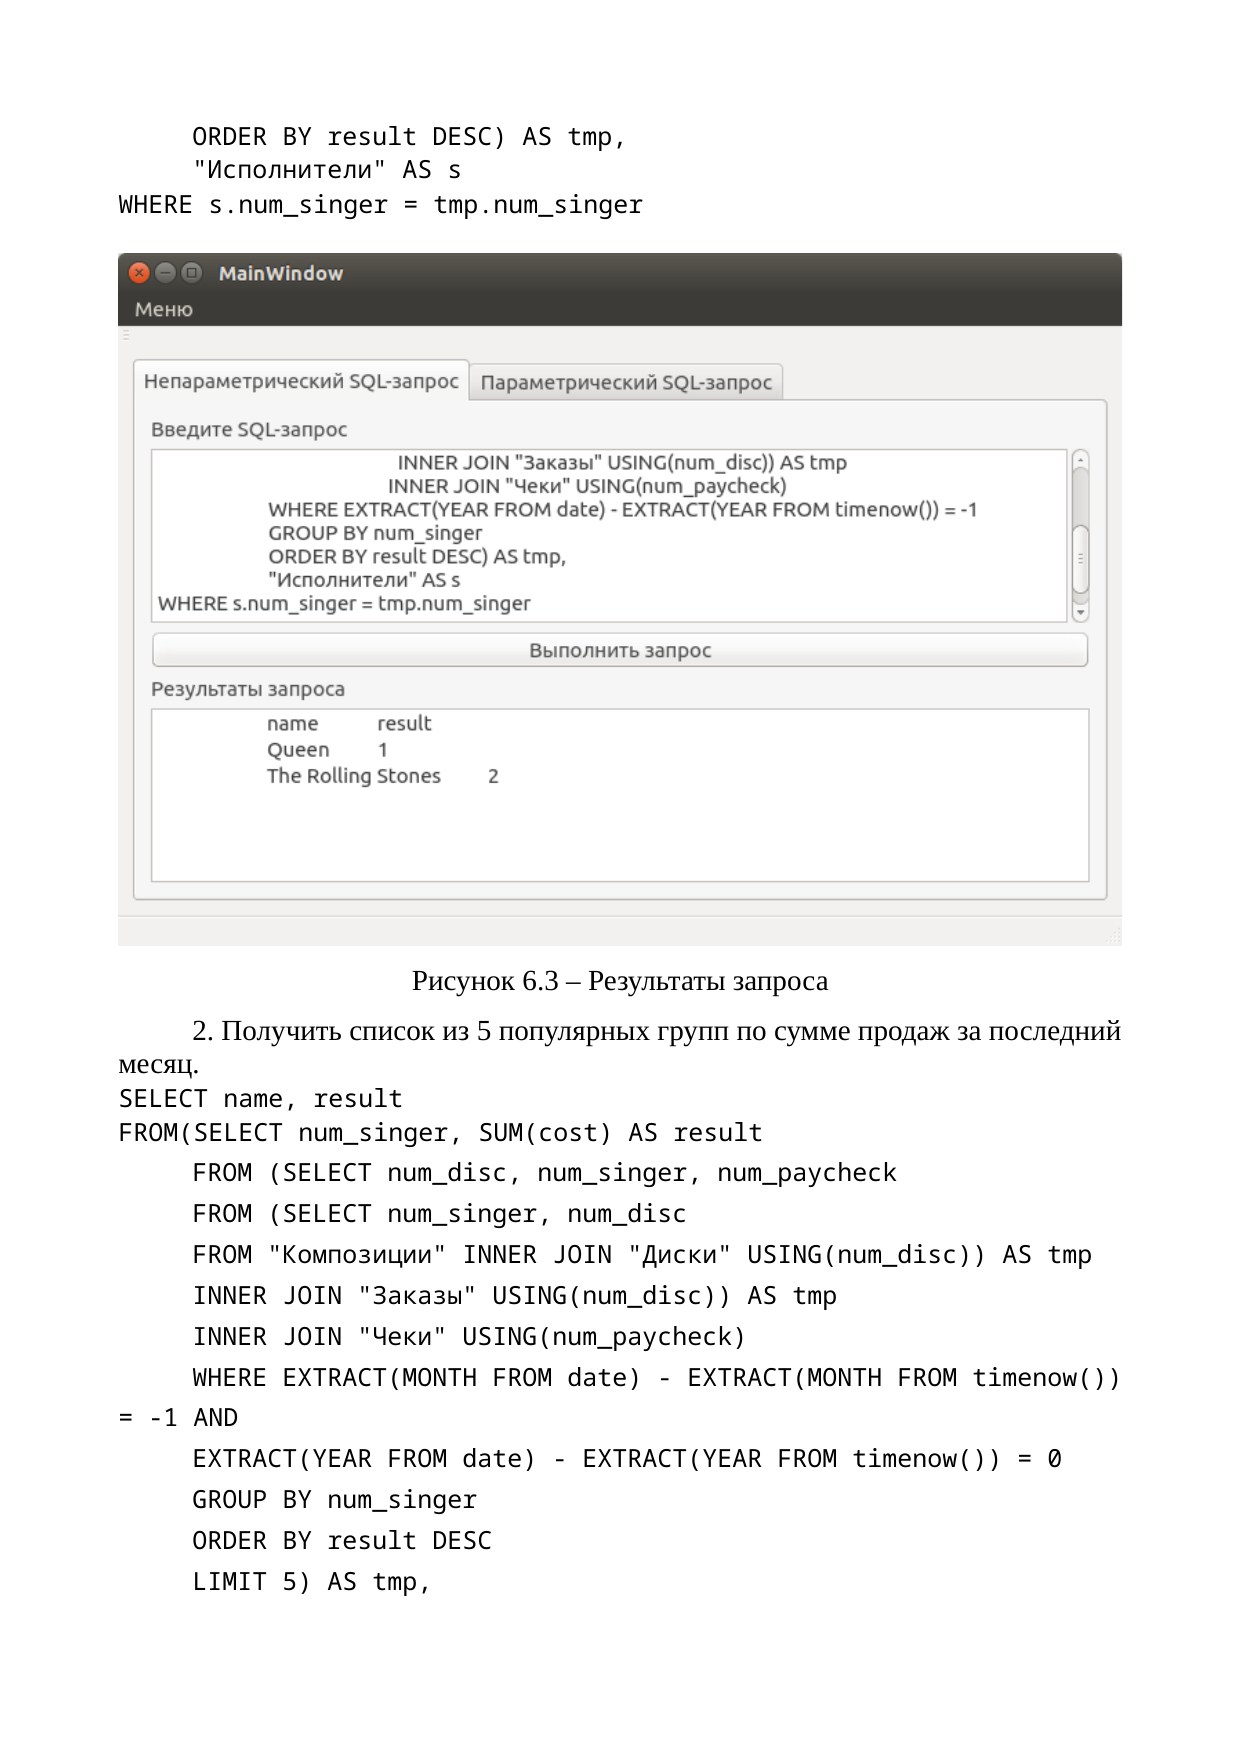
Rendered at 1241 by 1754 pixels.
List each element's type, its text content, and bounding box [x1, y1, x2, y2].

text WHERE s.num_singer = tmp.num_singer [118, 186, 1122, 220]
text GROUP BY num_singer [118, 1482, 1122, 1516]
text FROM "Композиции" INNER JOIN "Диски" USING(num_disc)) AS tmp [118, 1237, 1122, 1271]
text WHERE EXTRACT(MONTH FROM date) - EXTRACT(MONTH FROM timenow()) = -1 AND [118, 1359, 1122, 1434]
text SELECT name, result [118, 1080, 1122, 1114]
text FROM (SELECT num_singer, num_disc [118, 1196, 1122, 1230]
text FROM (SELECT num_disc, num_singer, num_paycheck [118, 1155, 1122, 1189]
text FROM(SELECT num_singer, SUM(cost) AS result [118, 1114, 1122, 1148]
text LIMIT 5) AS tmp, [118, 1563, 1122, 1597]
text Рисунок 6.3 – Результаты запроса [118, 946, 1122, 996]
text "Исполнители" AS s [118, 152, 1122, 186]
text 2. Получить список из 5 популярных групп по сумме продаж за последний месяц. [118, 1013, 1122, 1080]
text INNER JOIN "Заказы" USING(num_disc)) AS tmp [118, 1278, 1122, 1312]
picture [118, 253, 1123, 946]
text INNER JOIN "Чеки" USING(num_paycheck) [118, 1318, 1122, 1352]
text ORDER BY result DESC) AS tmp, [118, 118, 1122, 152]
text ORDER BY result DESC [118, 1523, 1122, 1557]
text EXTRACT(YEAR FROM date) - EXTRACT(YEAR FROM timenow()) = 0 [118, 1441, 1122, 1475]
